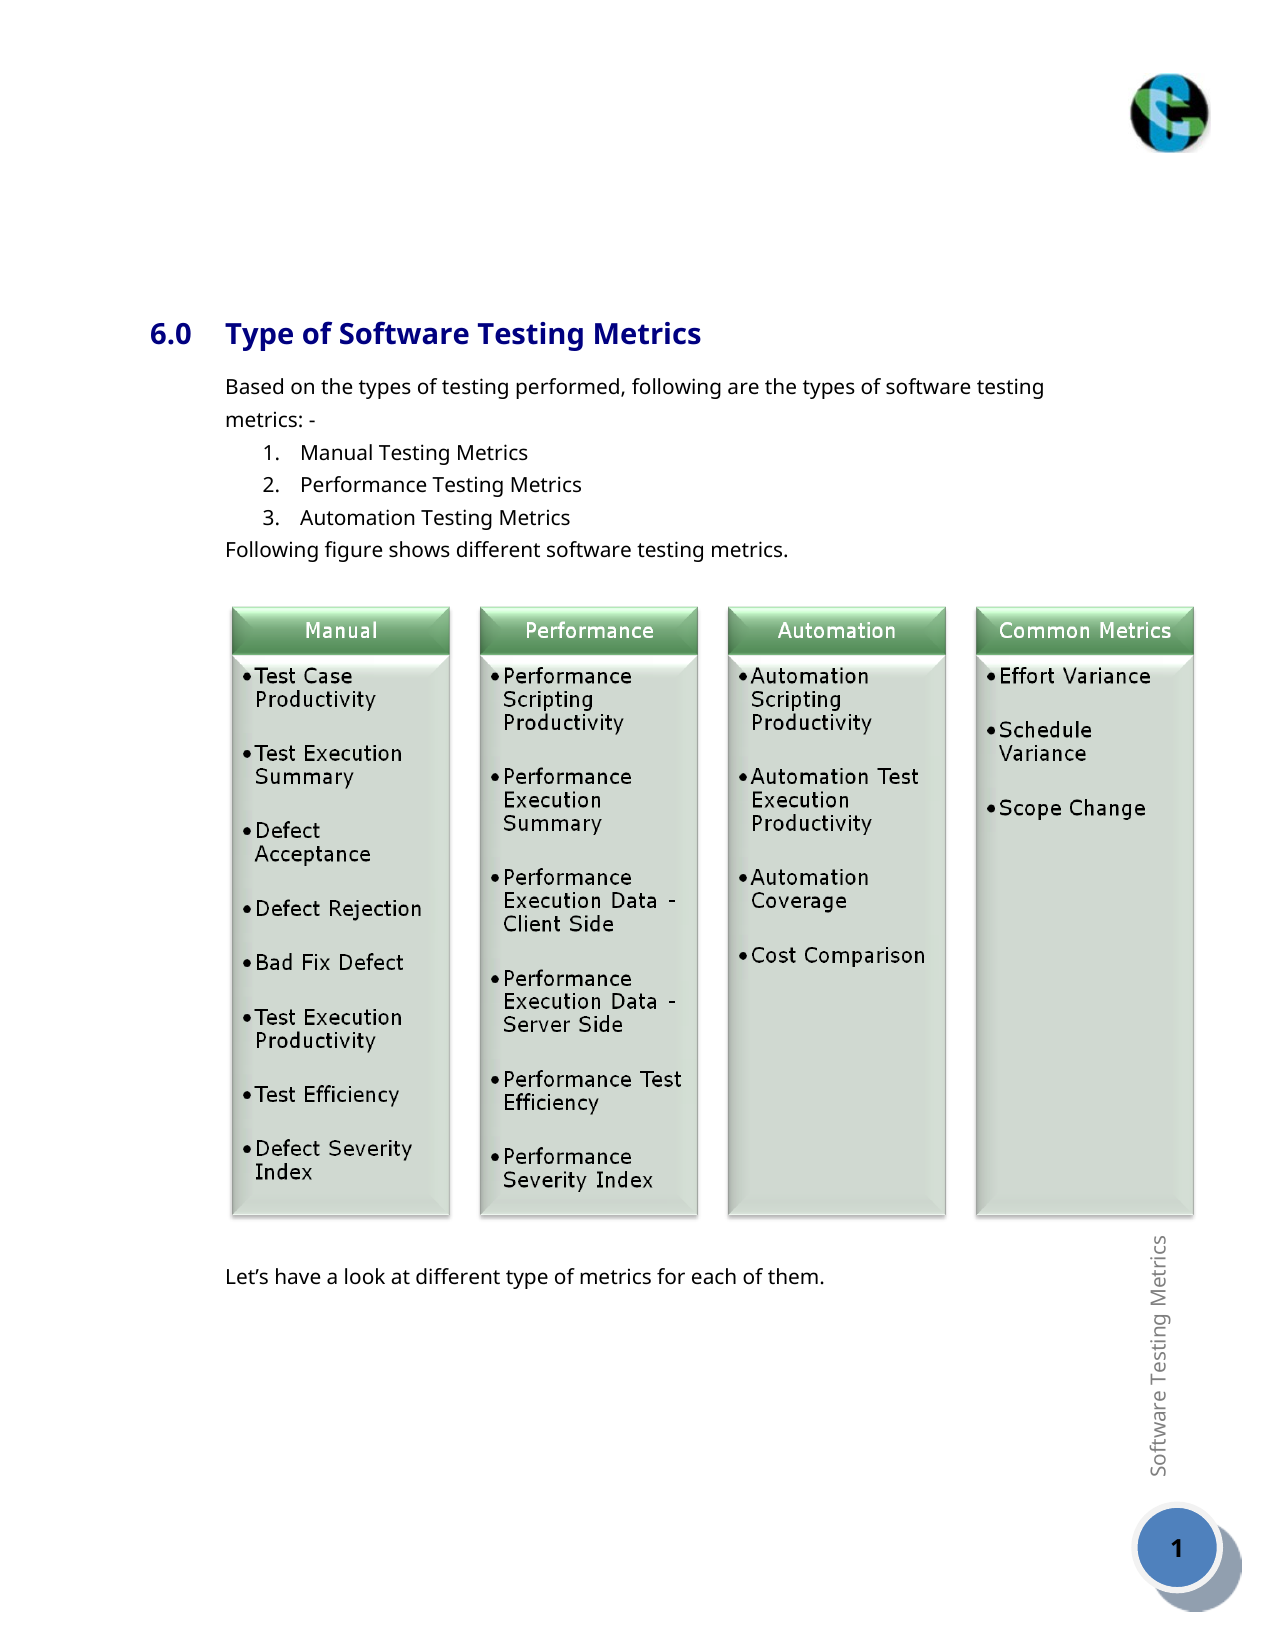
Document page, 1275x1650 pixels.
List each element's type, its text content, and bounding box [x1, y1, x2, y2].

text Following figure shows different software testing metrics. [225, 536, 1113, 564]
subtitle Type of Software Testing Metrics [150, 313, 1113, 353]
picture [225, 600, 1200, 1225]
text Based on the types of testing performed, following are the types of software testing metrics: - [225, 372, 1113, 433]
list Automation Testing Metrics [262, 503, 1125, 531]
list Manual Testing Metrics [262, 438, 1125, 466]
picture [1128, 73, 1211, 153]
list Performance Testing Metrics [262, 470, 1125, 499]
text Let’s have a look at different type of metrics for each of them. [225, 1262, 1113, 1290]
